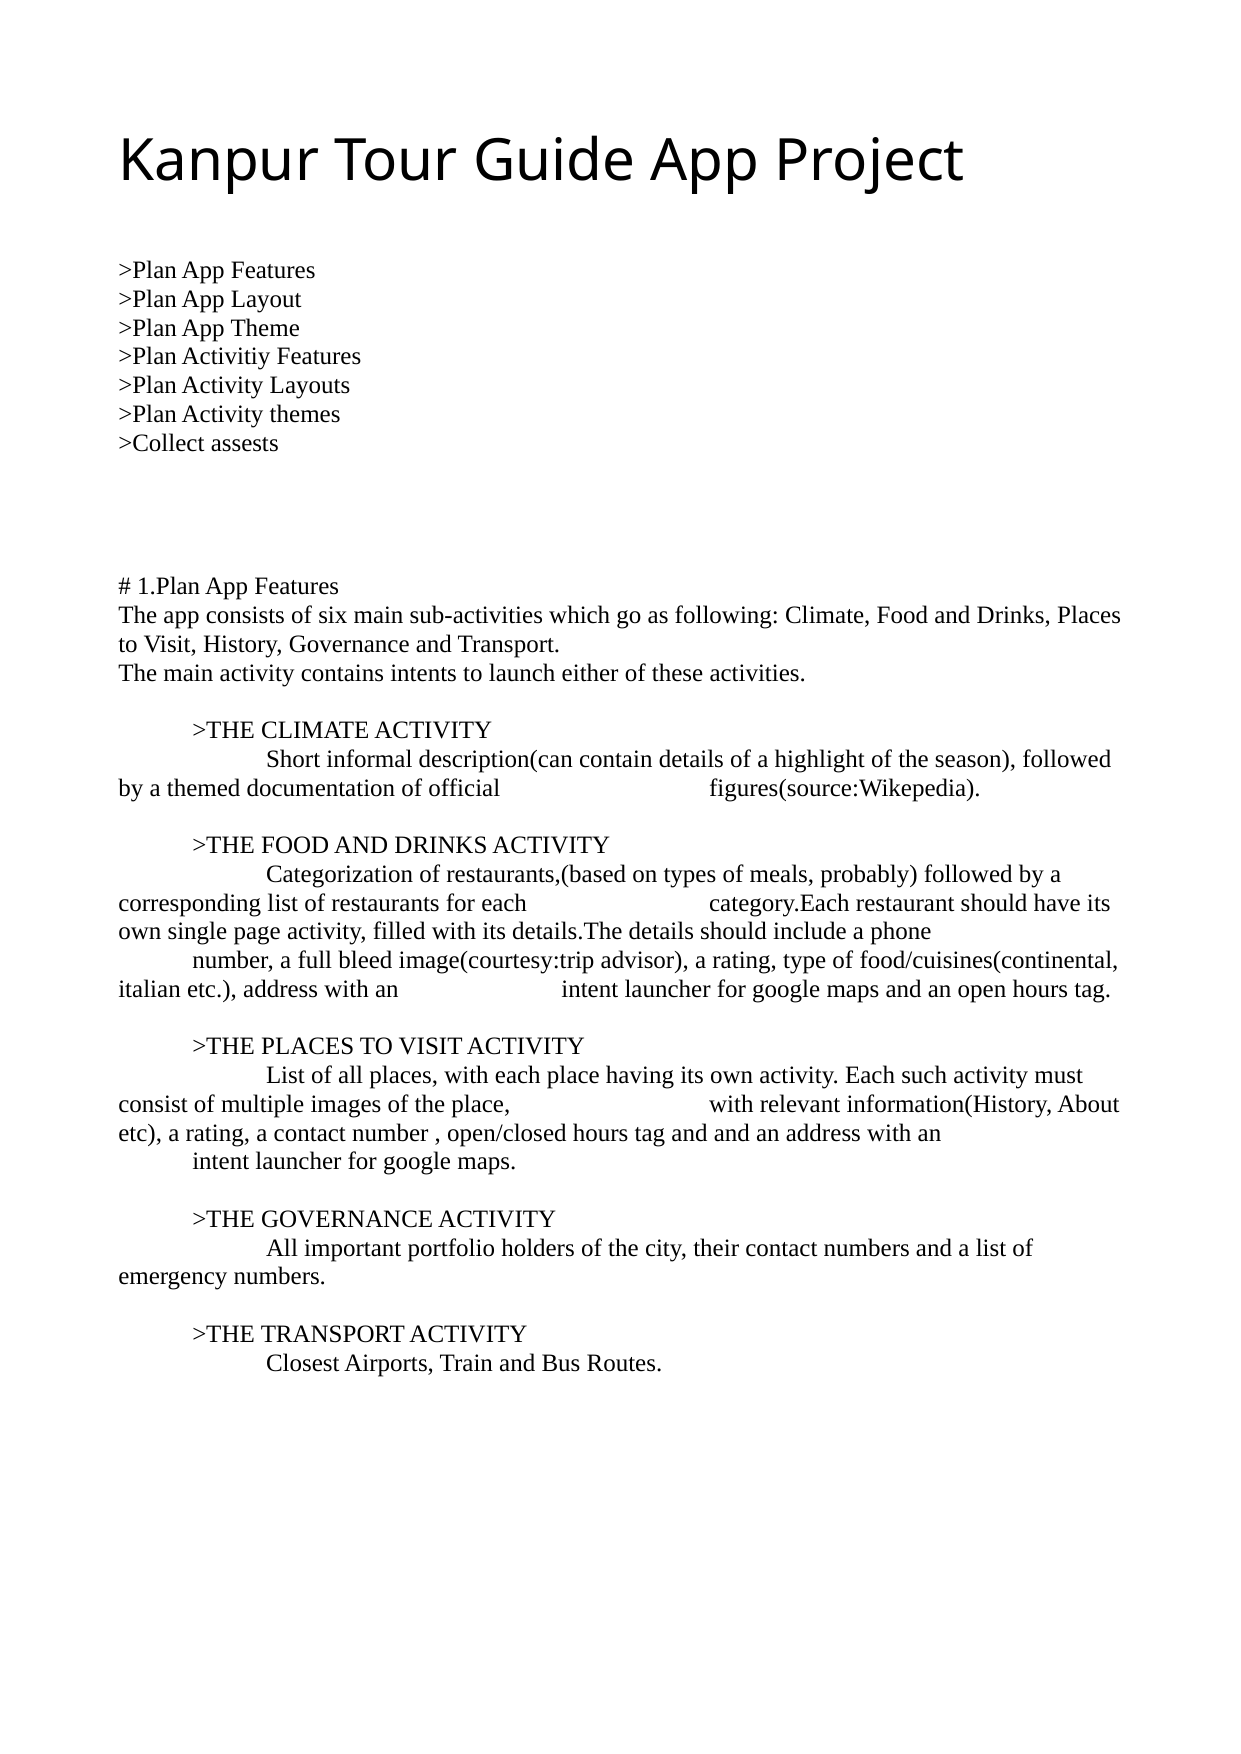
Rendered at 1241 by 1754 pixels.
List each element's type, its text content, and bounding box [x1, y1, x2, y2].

text Categorization of restaurants,(based on types of meals, probably) followed by a corresponding list of restaurants for each category.Each restaurant should have its own single page activity, filled with its details.The details should include a phone number, a full bleed image(courtesy:trip advisor), a rating, type of food/cuisines(continental, italian etc.), address with an intent launcher for google maps and an open hours tag. [118, 859, 1122, 1003]
text All important portfolio holders of the city, their contact numbers and a list of emergency numbers. [118, 1233, 1122, 1290]
text # 1.Plan App Features [118, 571, 1122, 600]
text The main activity contains intents to launch either of these activities. [118, 658, 1122, 686]
text >Plan Activity themes [118, 399, 1122, 428]
text >THE TRANSPORT ACTIVITY [118, 1319, 1122, 1348]
text >THE FOOD AND DRINKS ACTIVITY [118, 830, 1122, 859]
text List of all places, with each place having its own activity. Each such activity must consist of multiple images of the place, with relevant information(History, About etc), a rating, a contact number , open/closed hours tag and and an address with an intent launcher for google maps. [118, 1060, 1122, 1175]
text Short informal description(can contain details of a highlight of the season), followed by a themed documentation of official figures(source:Wikepedia). [118, 744, 1122, 801]
text >Plan App Features [118, 255, 1122, 284]
text >Plan App Layout [118, 284, 1122, 313]
text >Plan Activitiy Features [118, 341, 1122, 370]
text Kanpur Tour Guide App Project [118, 118, 1122, 198]
text >THE PLACES TO VISIT ACTIVITY [118, 1031, 1122, 1060]
text >THE GOVERNANCE ACTIVITY [118, 1204, 1122, 1233]
text Closest Airports, Train and Bus Routes. [118, 1348, 1122, 1376]
text >Plan App Theme [118, 313, 1122, 341]
text >Collect assests [118, 428, 1122, 456]
text >Plan Activity Layouts [118, 370, 1122, 399]
text The app consists of six main sub-activities which go as following: Climate, Food and Drinks, Places to Visit, History, Governance and Transport. [118, 600, 1122, 658]
text >THE CLIMATE ACTIVITY [118, 715, 1122, 744]
